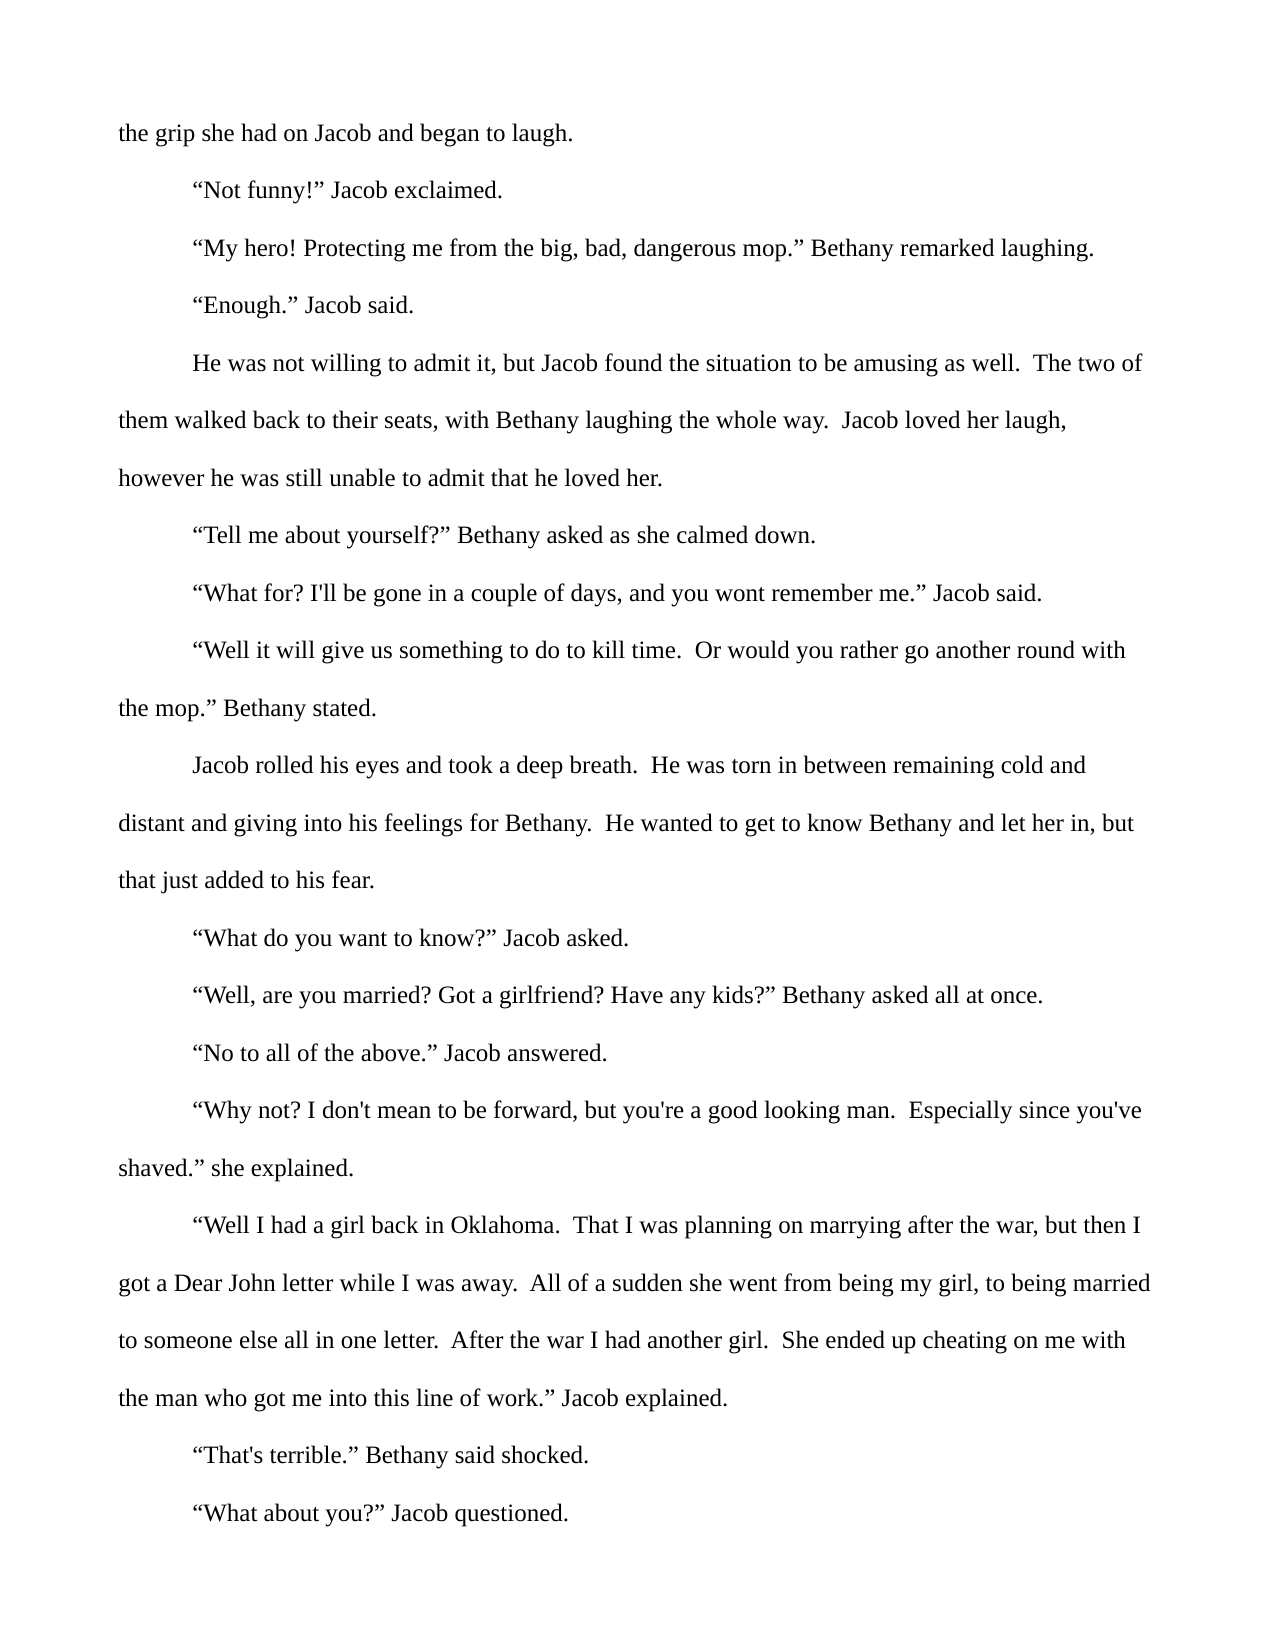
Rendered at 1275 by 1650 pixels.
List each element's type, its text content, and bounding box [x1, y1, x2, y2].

text Jacob rolled his eyes and took a deep breath. He was torn in between remaining cold and distant and giving into his feelings for Bethany. He wanted to get to know Bethany and let her in, but that just added to his fear. [118, 751, 1157, 894]
text “Well it will give us something to do to kill time. Or would you rather go another round with the mop.” Bethany stated. [118, 636, 1157, 722]
text He was not willing to admit it, but Jacob found the situation to be amusing as well. The two of them walked back to their seats, with Bethany laughing the whole way. Jacob loved her laugh, however he was still unable to admit that he loved her. [118, 348, 1157, 492]
text “That's terrible.” Bethany said shocked. [118, 1441, 1157, 1469]
text “Well, are you married? Got a girlfriend? Have any kids?” Bethany asked all at once. [118, 981, 1157, 1009]
text the grip she had on Jacob and began to laugh. [118, 118, 1157, 147]
text “What about you?” Jacob questioned. [118, 1498, 1157, 1527]
text “What for? I'll be gone in a couple of days, and you wont remember me.” Jacob said. [118, 578, 1157, 607]
text “My hero! Protecting me from the big, bad, dangerous mop.” Bethany remarked laughing. [118, 233, 1157, 262]
text “What do you want to know?” Jacob asked. [118, 923, 1157, 952]
text “Tell me about yourself?” Bethany asked as she calmed down. [118, 521, 1157, 549]
text “No to all of the above.” Jacob answered. [118, 1038, 1157, 1067]
text “Why not? I don't mean to be forward, but you're a good looking man. Especially since you've shaved.” she explained. [118, 1096, 1157, 1182]
text “Enough.” Jacob said. [118, 291, 1157, 319]
text “Well I had a girl back in Oklahoma. That I was planning on marrying after the war, but then I got a Dear John letter while I was away. All of a sudden she went from being my girl, to being married to someone else all in one letter. After the war I had another girl. She ended up cheating on me with the man who got me into this line of work.” Jacob explained. [118, 1211, 1157, 1412]
text “Not funny!” Jacob exclaimed. [118, 176, 1157, 204]
